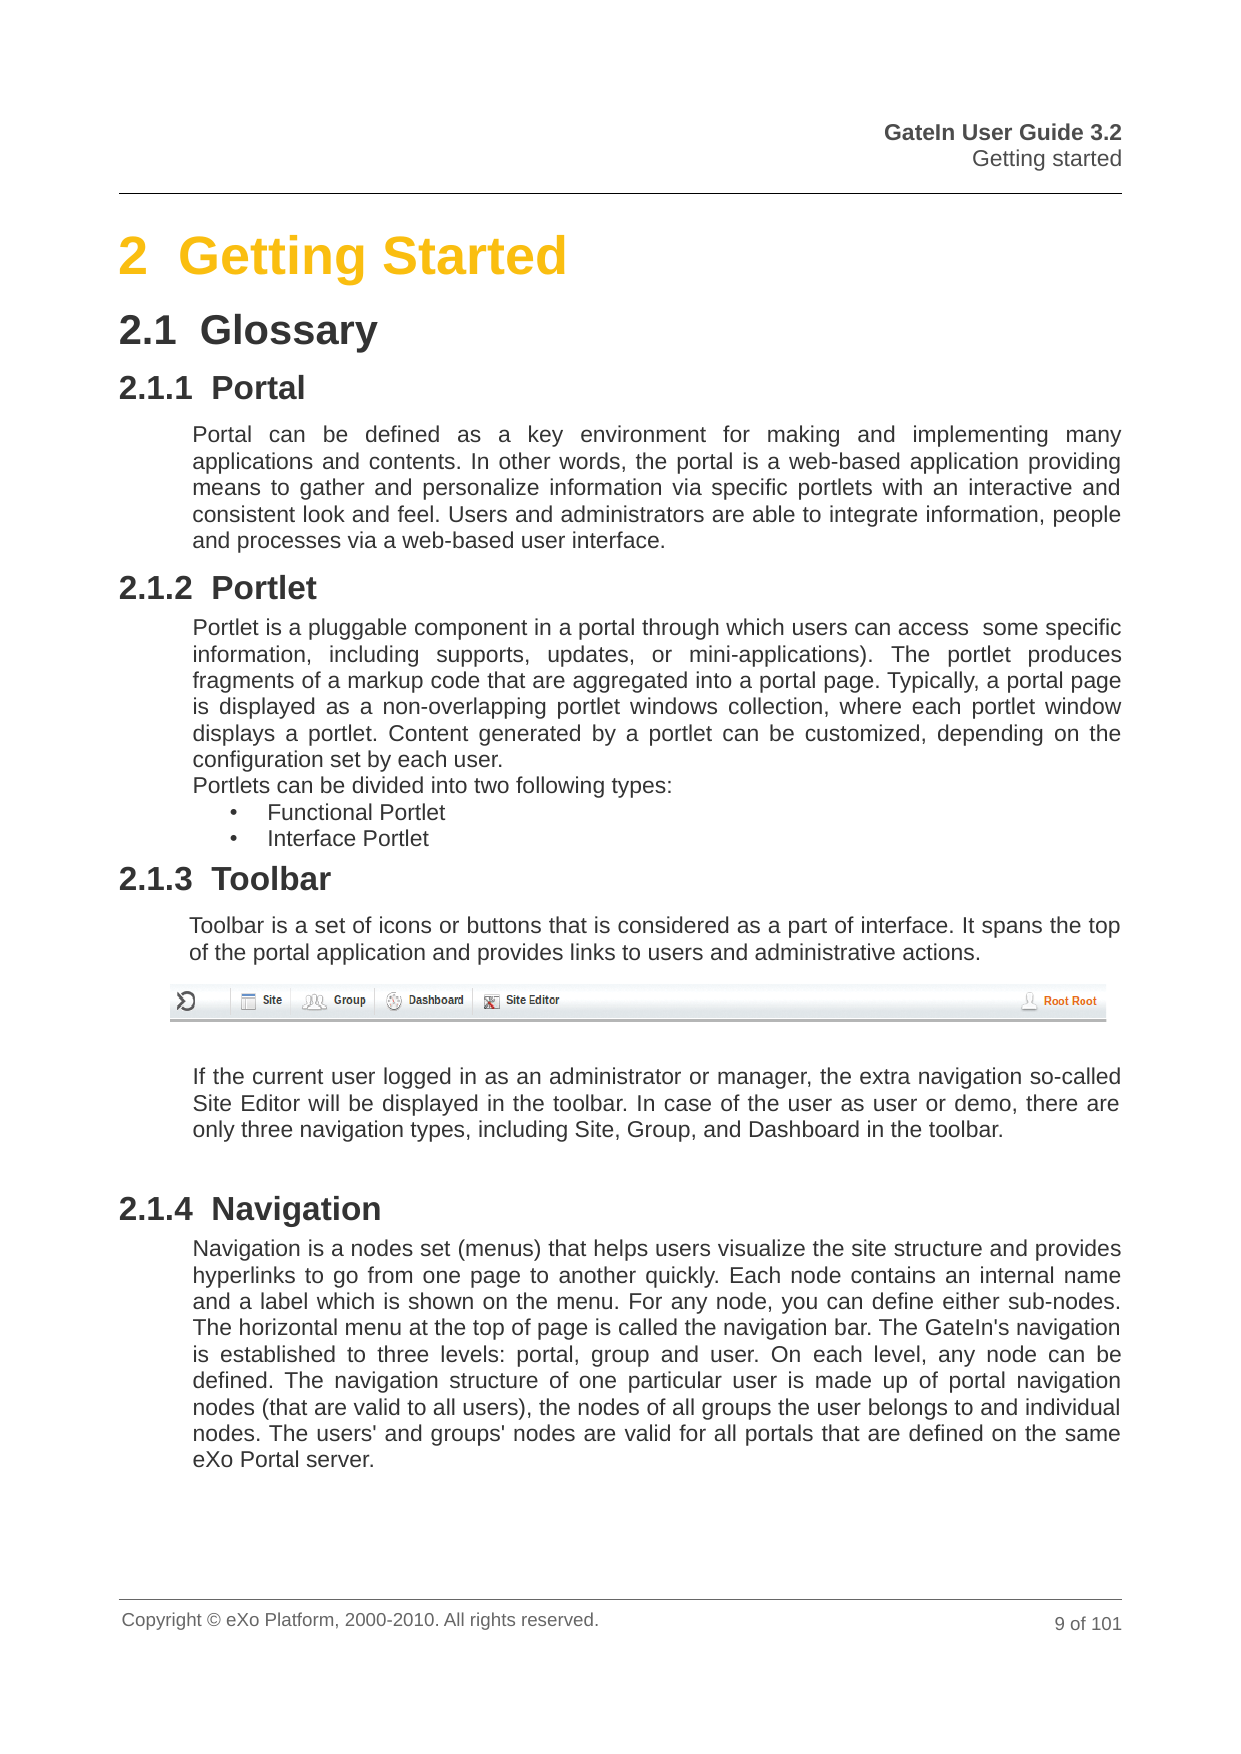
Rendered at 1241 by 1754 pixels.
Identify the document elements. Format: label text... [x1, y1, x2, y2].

text Navigation is a nodes set (menus) that helps users visualize the site structure and provides hyperlinks to go from one page to another quickly. Each node contains an internal name and a label which is shown on the menu. For any node, you can define either sub-nodes. The horizontal menu at the top of page is called the navigation bar. The GateIn's navigation is established to three levels: portal, group and user. On each level, any node can be defined. The navigation structure of one particular user is made up of portal navigation nodes (that are valid to all users), the nodes of all groups the user belongs to and individual nodes. The users' and groups' nodes are valid for all portals that are defined on the same eXo Portal server. [192, 1235, 1122, 1472]
list Interface Portlet [229, 825, 1122, 851]
subtitle Getting Started [118, 223, 1122, 286]
list Functional Portlet [229, 799, 1122, 825]
text Portlet is a pluggable component in a portal through which users can access some specific information, including supports, updates, or mini-applications). The portlet produces fragments of a markup code that are aggregated into a portal page. Typically, a portal page is displayed as a non-overlapping portlet windows collection, where each portlet window displays a portlet. Content generated by a portlet can be customized, depending on the configuration set by each user. [192, 614, 1122, 772]
subtitle Toolbar [118, 859, 1122, 897]
text Portal can be defined as a key environment for making and implementing many applications and contents. In other words, the portal is a web-based application providing means to gather and personalize information via specific portlets with an interactive and consistent look and feel. Users and administrators are able to integrate information, people and processes via a web-based user interface. [192, 421, 1122, 553]
picture [170, 983, 1107, 1022]
subtitle Portal [118, 368, 1122, 406]
subtitle Portlet [118, 568, 1122, 607]
subtitle Navigation [118, 1189, 1122, 1228]
text Portlets can be divided into two following types: [192, 772, 1122, 799]
text If the current user logged in as an administrator or manager, the extra navigation so-called Site Editor will be displayed in the toolbar. In case of the user as user or demo, there are only three navigation types, including Site, Group, and Dashboard in the toolbar. [192, 1063, 1122, 1142]
text Toolbar is a set of icons or buttons that is considered as a part of interface. It spans the top of the portal application and provides links to users and administrative actions. [189, 912, 1122, 965]
subtitle Glossary [118, 305, 1122, 353]
